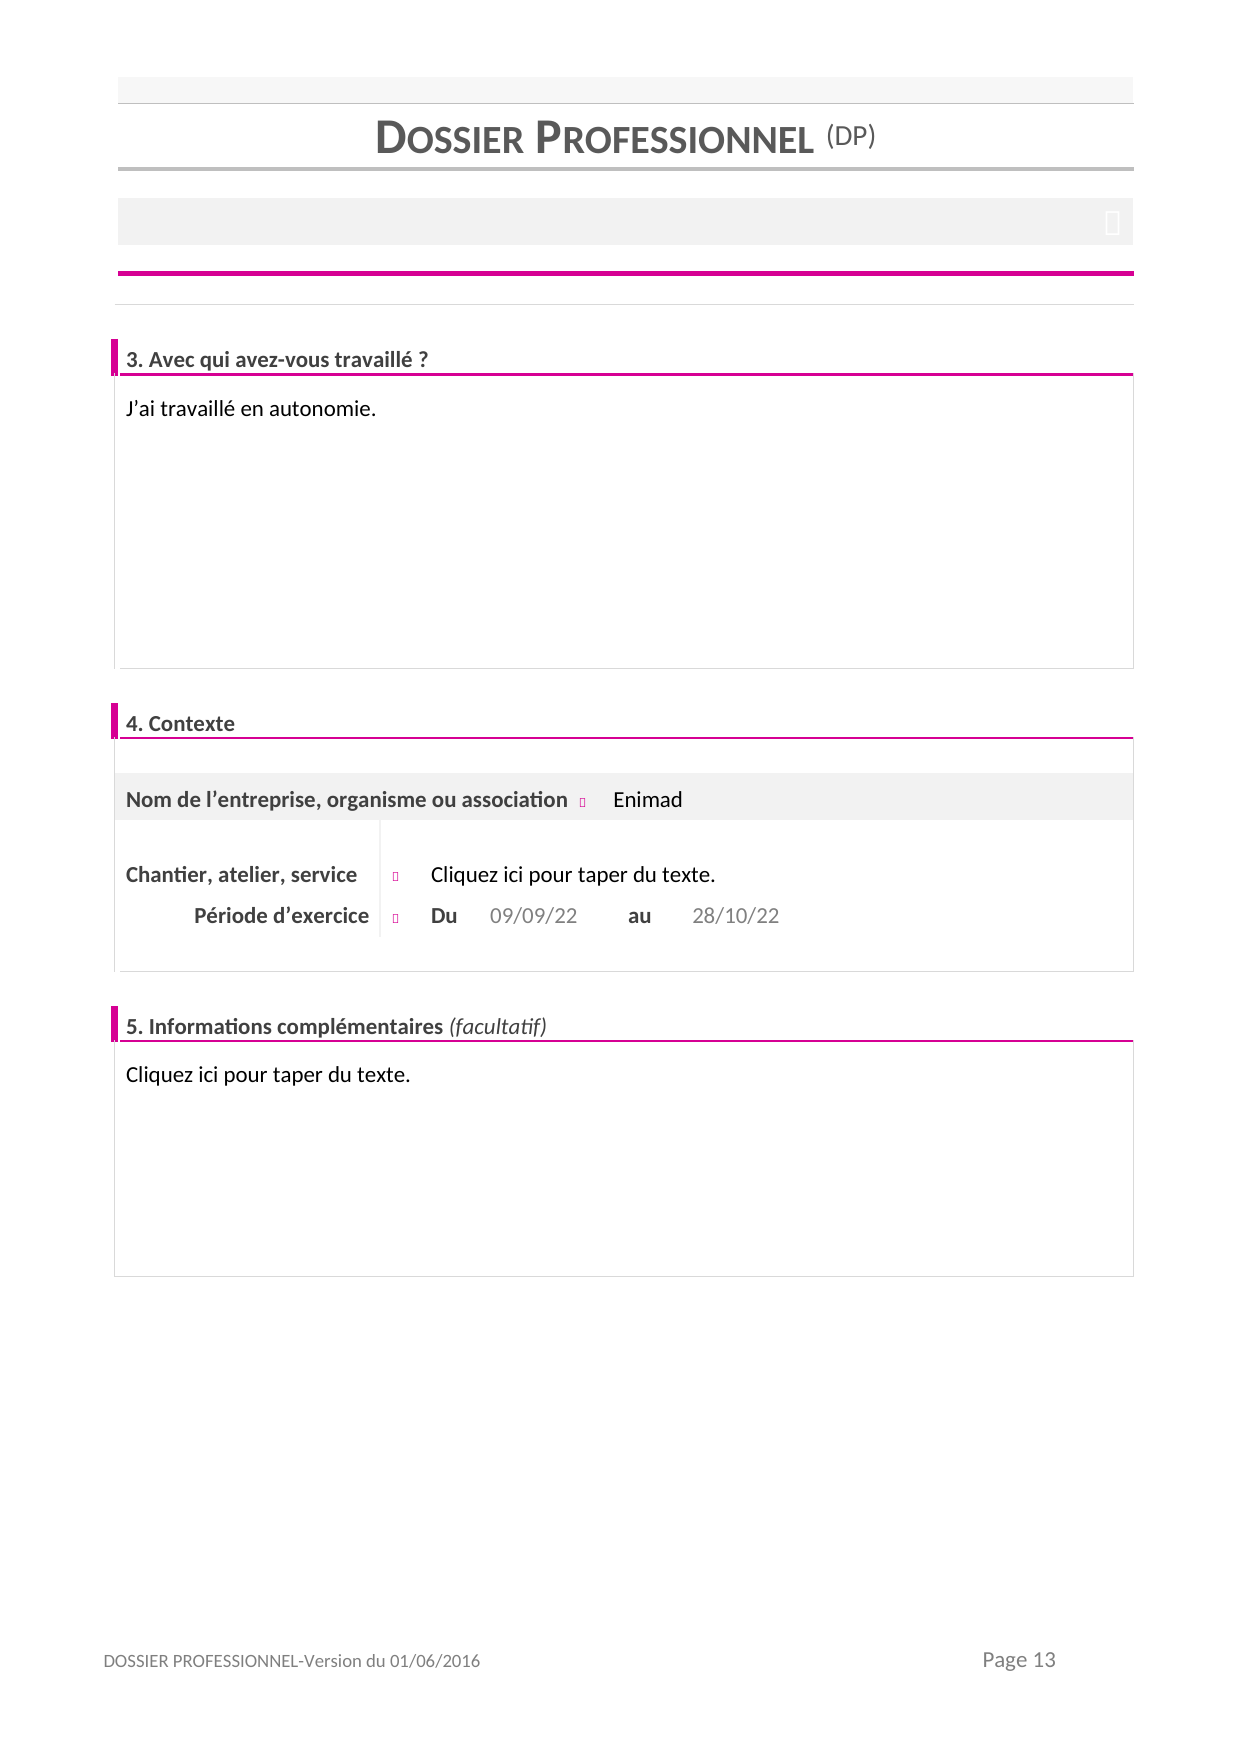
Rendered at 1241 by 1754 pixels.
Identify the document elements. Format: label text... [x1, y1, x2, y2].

table_cell Enimad [602, 773, 1133, 820]
table_cell Chantier, atelier, service [115, 854, 379, 896]
table_cell Du [420, 896, 479, 937]
table_cell Cliquez ici pour taper du texte. [420, 854, 1133, 896]
table_cell [115, 937, 1133, 971]
table_cell [381, 820, 1133, 854]
table_cell 09/09/22 [479, 896, 617, 937]
table_cell [602, 739, 1133, 773]
table_cell au [617, 896, 676, 937]
table_cell  [381, 854, 419, 896]
table_cell 4. Contexte [118, 703, 1133, 737]
table_cell  [381, 896, 419, 937]
table_cell 3. Avec qui avez-vous travaillé ? [118, 339, 1133, 373]
table_cell [115, 305, 1133, 339]
table_cell [115, 971, 1133, 1006]
table_cell [115, 737, 602, 773]
table_cell Nom de l’entreprise, organisme ou association  [115, 773, 602, 820]
table_cell Cliquez ici pour taper du texte. [115, 1040, 1133, 1276]
table_cell 28/10/22 [676, 896, 1133, 937]
table_cell Période d’exercice [115, 896, 379, 937]
table_cell [115, 820, 379, 854]
table_cell 5. Informations complémentaires (facultatif) [118, 1006, 1133, 1040]
table_cell J’ai travaillé en autonomie. [115, 373, 1133, 668]
table_cell [115, 668, 1133, 703]
